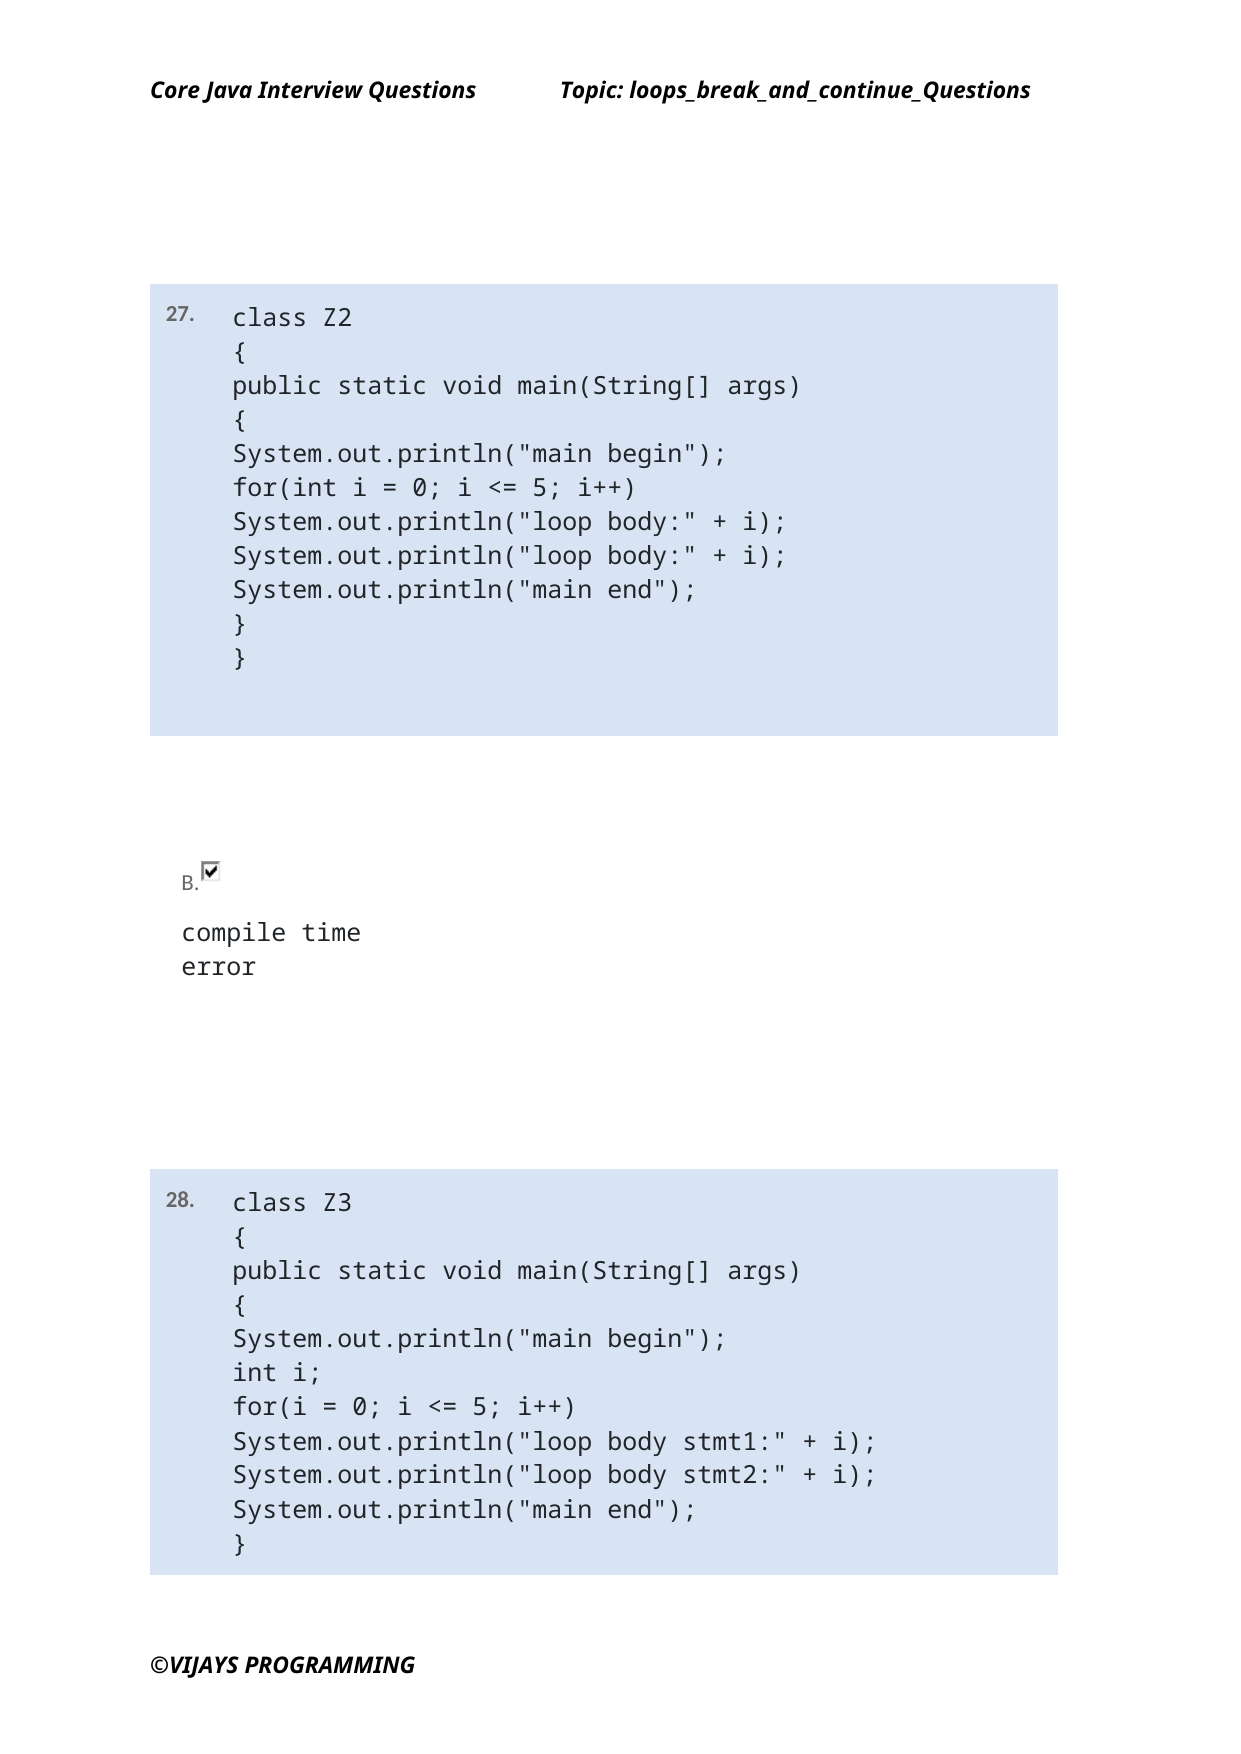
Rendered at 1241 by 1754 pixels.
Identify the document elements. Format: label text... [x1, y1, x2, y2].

table_cell 28. [150, 1169, 216, 1575]
table_cell [150, 150, 1090, 283]
table_header 27. [150, 284, 216, 736]
table_header [181, 166, 387, 268]
table_cell [1058, 1169, 1090, 1575]
table_header [181, 752, 387, 854]
table_cell [150, 736, 1090, 1169]
table_cell class Z3 { public static void main(String[] args) { System.out.println("main begin"); int i; for(i = 0; i <= 5; i++) System.out.println("loop body stmt1:" + i); System.out.println("loop body stmt2:" + i); System.out.println("main end"); } [216, 1169, 1058, 1575]
table_header B. compile time error [181, 854, 442, 1085]
table_header [181, 1119, 243, 1153]
table_header [181, 1085, 241, 1119]
table_header [1058, 284, 1090, 736]
table_header class Z2 { public static void main(String[] args) { System.out.println("main begin"); for(int i = 0; i <= 5; i++) System.out.println("loop body:" + i); System.out.println("loop body:" + i); System.out.println("main end"); } } [216, 284, 1058, 736]
